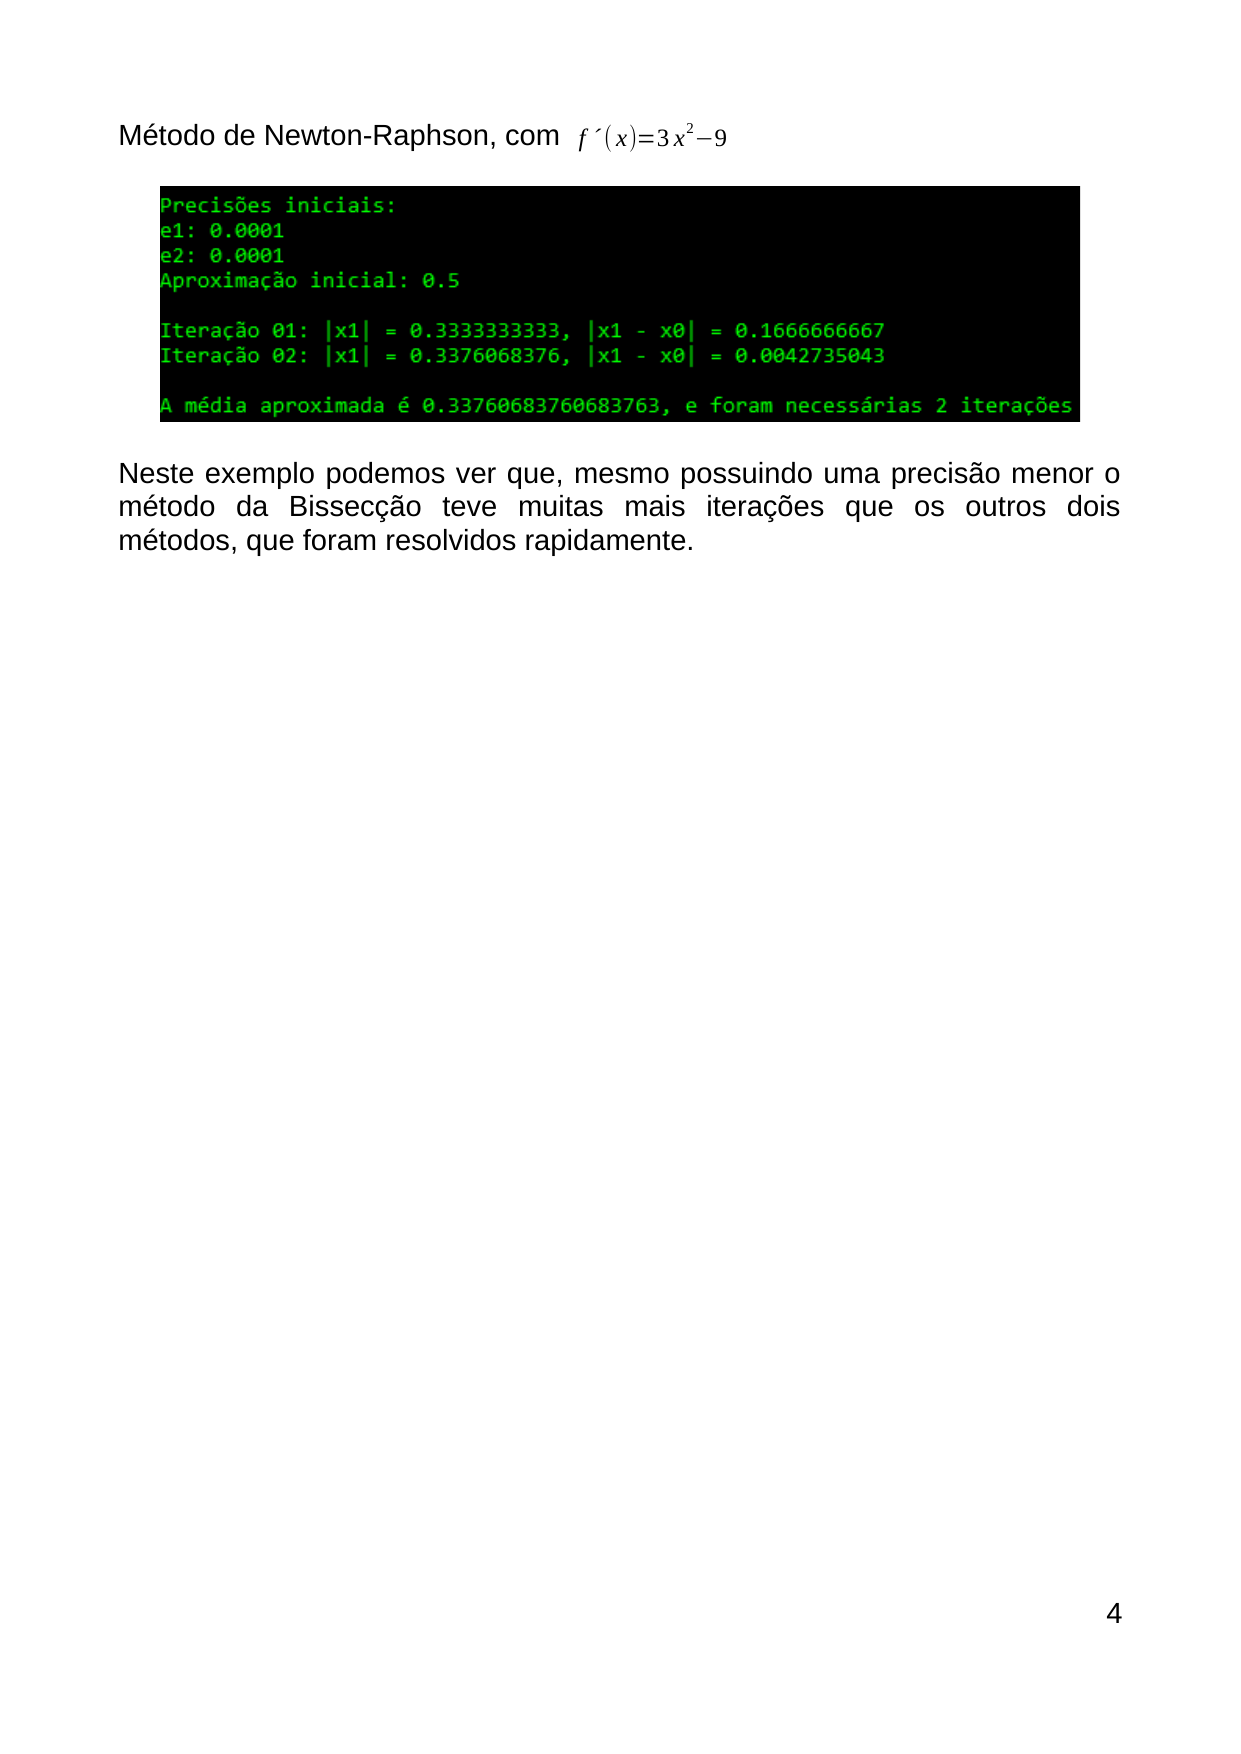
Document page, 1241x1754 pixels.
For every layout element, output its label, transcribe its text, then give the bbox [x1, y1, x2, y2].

text Método de Newton-Raphson, com [118, 118, 1122, 153]
text Neste exemplo podemos ver que, mesmo possuindo uma precisão menor o método da Bissecção teve muitas mais iterações que os outros dois métodos, que foram resolvidos rapidamente. [118, 456, 1122, 556]
text 4 [118, 1596, 1122, 1629]
picture [160, 186, 1081, 422]
